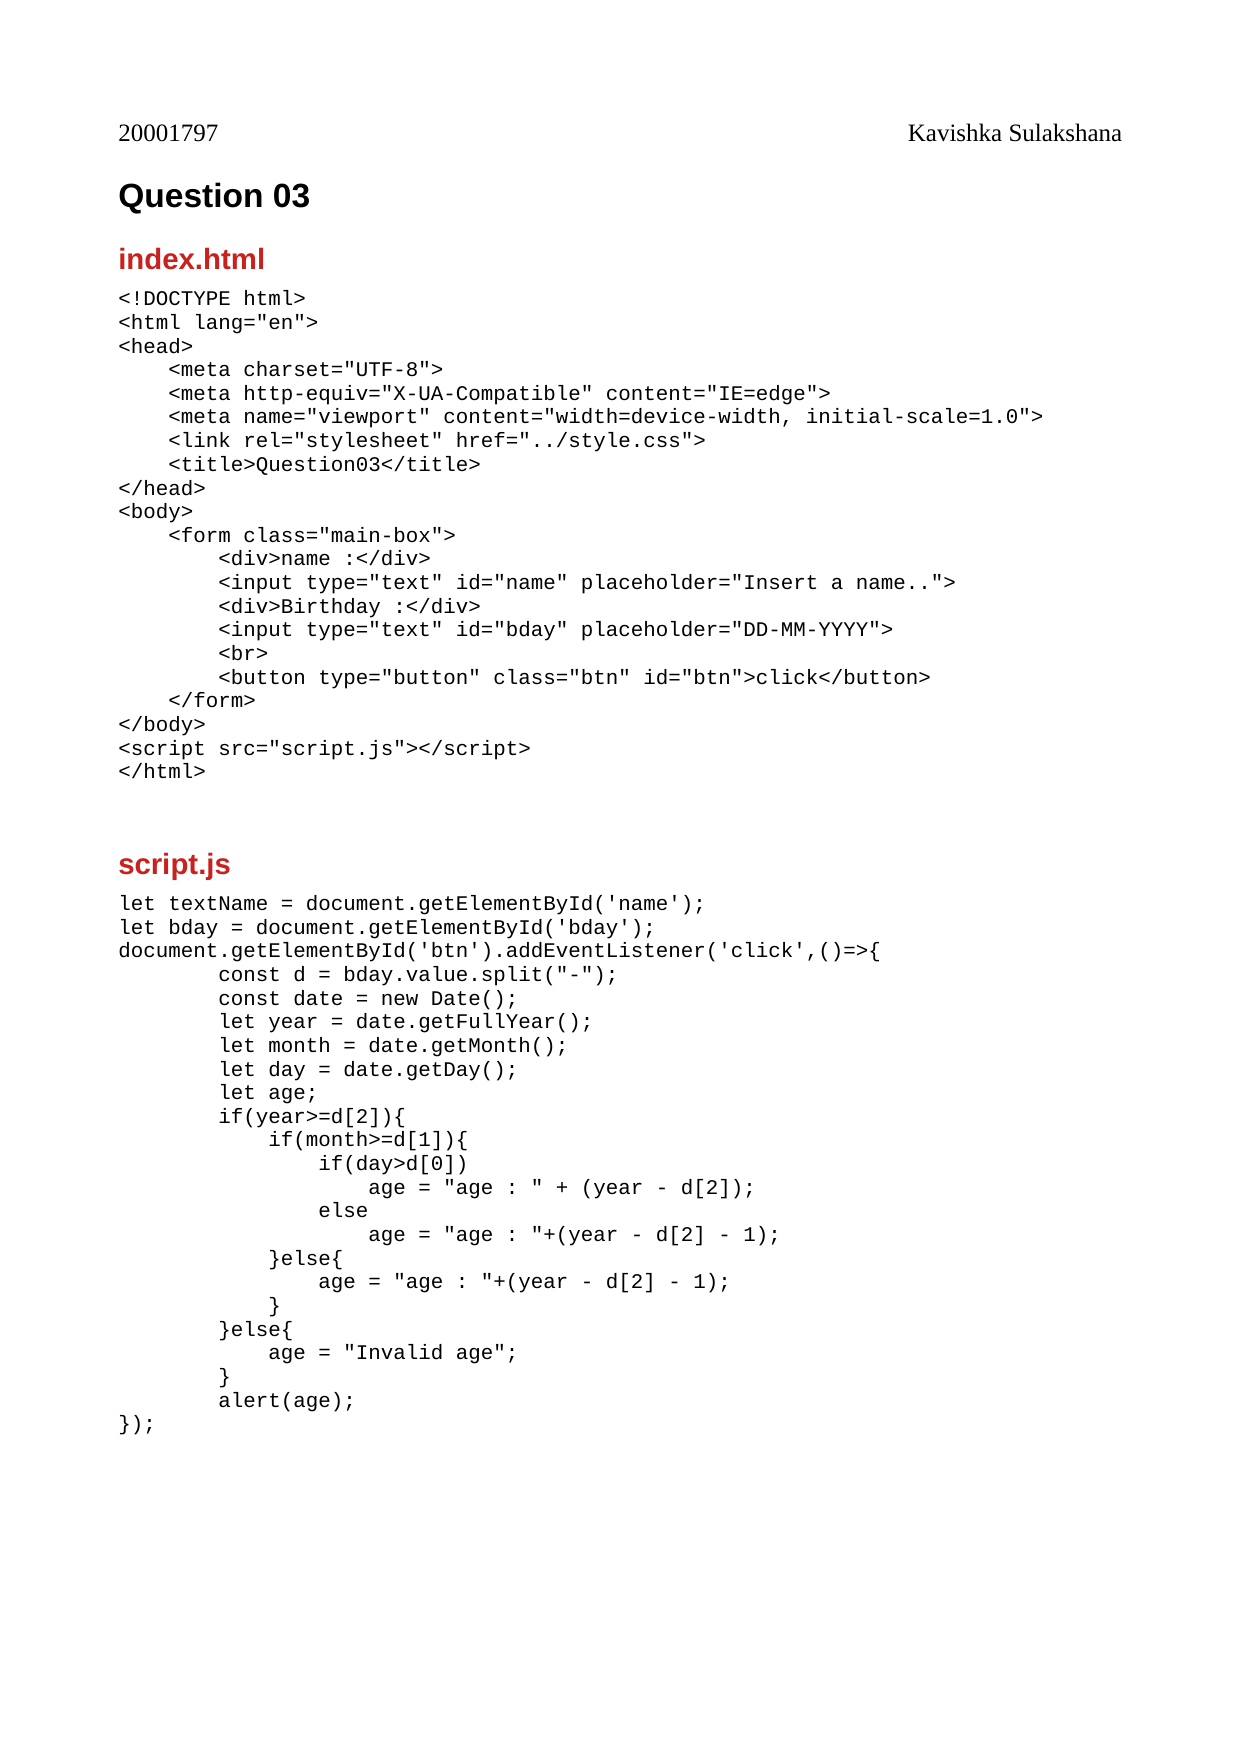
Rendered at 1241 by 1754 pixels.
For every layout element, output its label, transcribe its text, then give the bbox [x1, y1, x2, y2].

text <form class="main-box"> [118, 525, 1122, 548]
text age = "Invalid age"; [118, 1342, 1122, 1366]
text let month = date.getMonth(); [118, 1035, 1122, 1058]
subtitle index.html [118, 242, 1122, 276]
text let year = date.getFullYear(); [118, 1011, 1122, 1035]
subtitle Question 03 [118, 176, 1122, 215]
text <title>Question03</title> [118, 454, 1122, 477]
text <link rel="stylesheet" href="../style.css"> [118, 430, 1122, 454]
text }); [118, 1413, 1122, 1437]
text <meta http-equiv="X-UA-Compatible" content="IE=edge"> [118, 383, 1122, 407]
text document.getElementById('btn').addEventListener('click',()=>{ [118, 940, 1122, 964]
text let bday = document.getElementById('bday'); [118, 917, 1122, 940]
text let day = date.getDay(); [118, 1058, 1122, 1082]
text age = "age : "+(year - d[2] - 1); [118, 1271, 1122, 1295]
text <div>Birthday :</div> [118, 596, 1122, 619]
text age = "age : "+(year - d[2] - 1); [118, 1224, 1122, 1248]
text <button type="button" class="btn" id="btn">click</button> [118, 667, 1122, 690]
text const d = bday.value.split("-"); [118, 964, 1122, 988]
subtitle script.js [118, 847, 1122, 881]
text } [118, 1366, 1122, 1389]
text if(day>d[0]) [118, 1153, 1122, 1177]
text }else{ [118, 1319, 1122, 1342]
text <br> [118, 643, 1122, 667]
text let age; [118, 1082, 1122, 1106]
text <meta name="viewport" content="width=device-width, initial-scale=1.0"> [118, 407, 1122, 430]
text </head> [118, 477, 1122, 501]
text let textName = document.getElementById('name'); [118, 893, 1122, 917]
text <input type="text" id="name" placeholder="Insert a name.."> [118, 572, 1122, 596]
text <html lang="en"> [118, 312, 1122, 336]
text <input type="text" id="bday" placeholder="DD-MM-YYYY"> [118, 619, 1122, 643]
text </body> [118, 714, 1122, 738]
text alert(age); [118, 1389, 1122, 1413]
text <script src="script.js"></script> [118, 738, 1122, 761]
text if(year>=d[2]){ [118, 1106, 1122, 1129]
text } [118, 1295, 1122, 1319]
text }else{ [118, 1248, 1122, 1271]
text </html> [118, 761, 1122, 785]
text age = "age : " + (year - d[2]); [118, 1177, 1122, 1200]
text <!DOCTYPE html> [118, 288, 1122, 312]
text if(month>=d[1]){ [118, 1129, 1122, 1153]
text </form> [118, 690, 1122, 714]
text <div>name :</div> [118, 548, 1122, 572]
text const date = new Date(); [118, 988, 1122, 1011]
text <head> [118, 336, 1122, 359]
text <body> [118, 501, 1122, 525]
text else [118, 1200, 1122, 1224]
text <meta charset="UTF-8"> [118, 359, 1122, 383]
